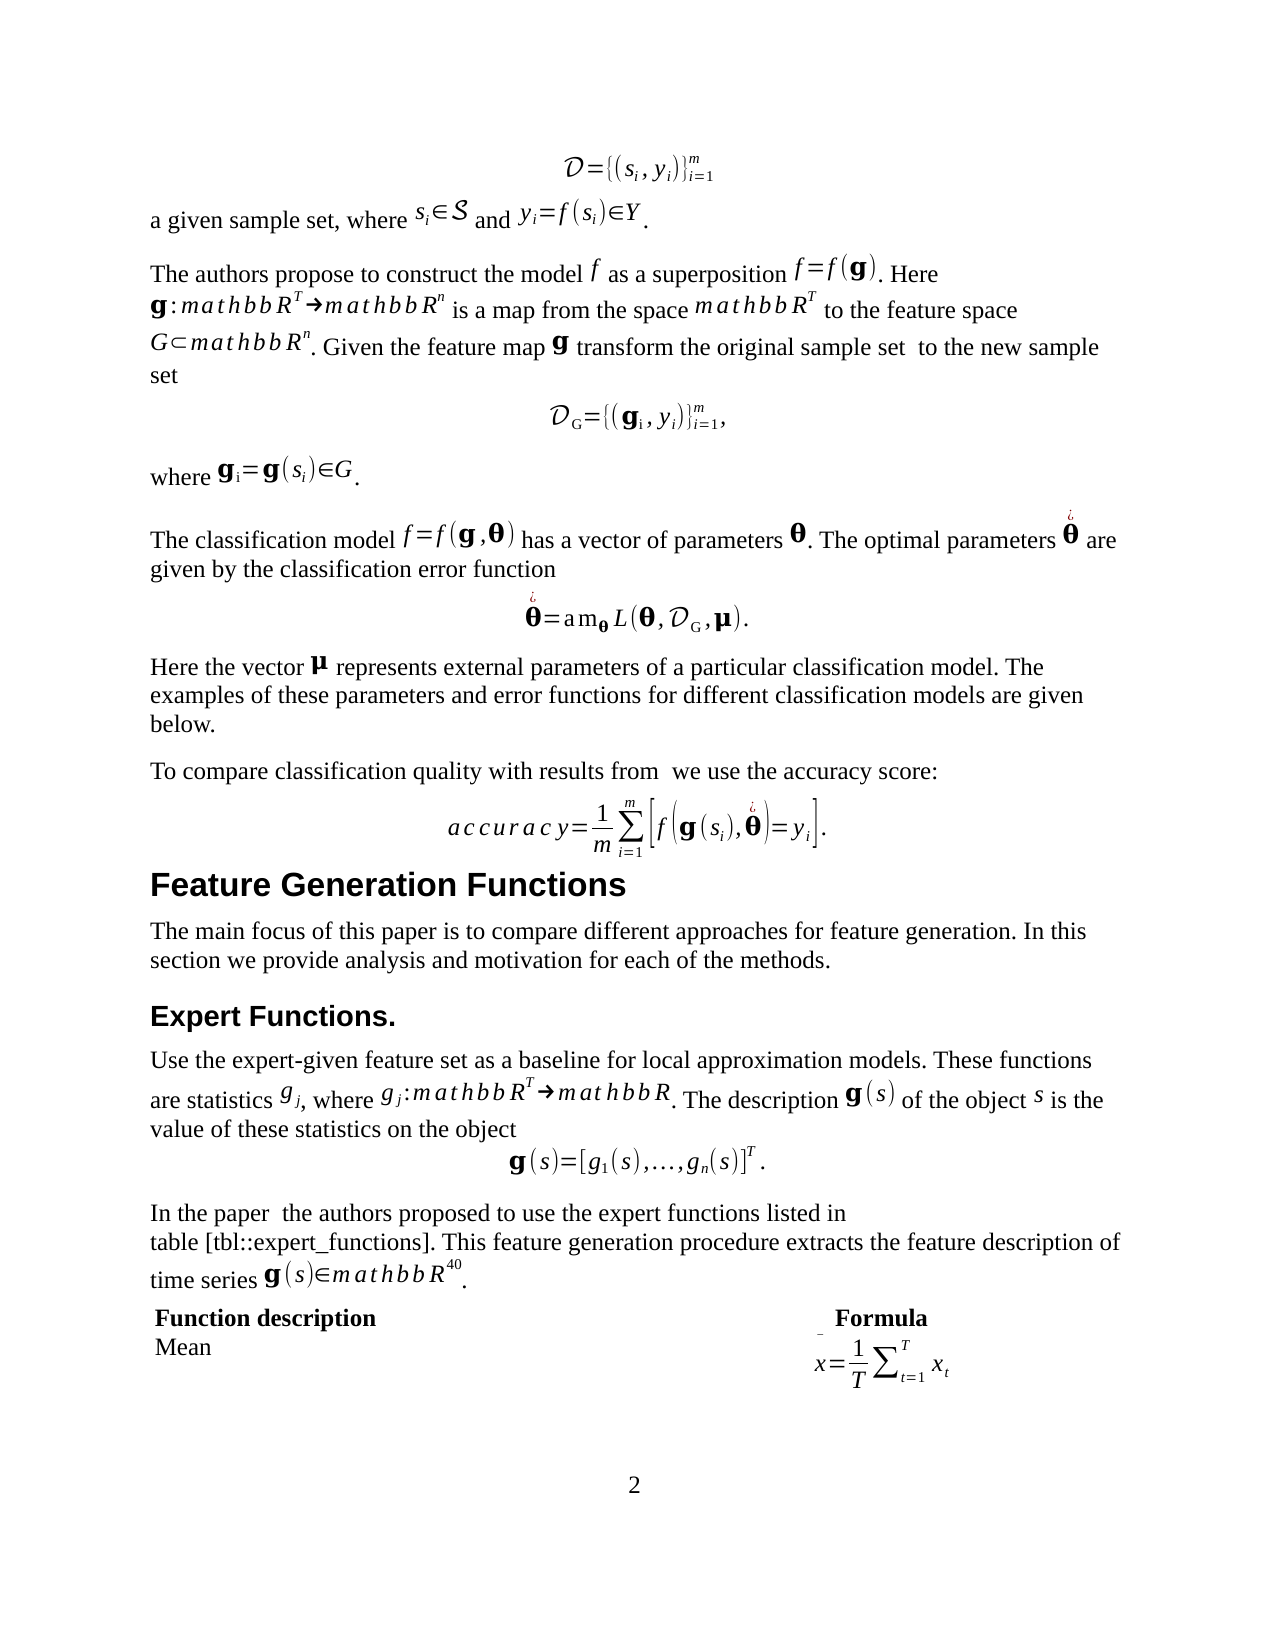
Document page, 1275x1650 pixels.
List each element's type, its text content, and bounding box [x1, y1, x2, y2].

text In the paper the authors proposed to use the expert functions listed in table [tbl::expert_functions]. This feature generation procedure extracts the feature description of time series . [150, 1198, 1125, 1294]
text The authors propose to construct the model as a superposition . Here is a map from the space to the feature space . Given the feature map transform the original sample set to the new sample set [150, 252, 1125, 389]
text Here the vector represents external parameters of a particular classification model. The examples of these parameters and error functions for different classification models are given below. [150, 647, 1125, 738]
table_cell [638, 1332, 1125, 1393]
text Use the expert-given feature set as a baseline for local approximation models. These functions are statistics , where . The description of the object is the value of these statistics on the object [150, 1045, 1125, 1143]
table_header Formula [638, 1303, 1125, 1332]
table_header Function description [150, 1303, 637, 1332]
text The main focus of this paper is to compare different approaches for feature generation. In this section we provide analysis and motivation for each of the methods. [150, 916, 1125, 974]
subtitle Feature Generation Functions [150, 865, 1125, 904]
text where . [150, 454, 1125, 491]
text To compare classification quality with results from we use the accuracy score: [150, 756, 1125, 784]
text The classification model has a vector of parameters . The optimal parameters are given by the classification error function [150, 509, 1125, 583]
subtitle Expert Functions. [150, 999, 1125, 1032]
table_cell Mean [150, 1332, 637, 1393]
text a given sample set, where and . [150, 197, 1125, 234]
